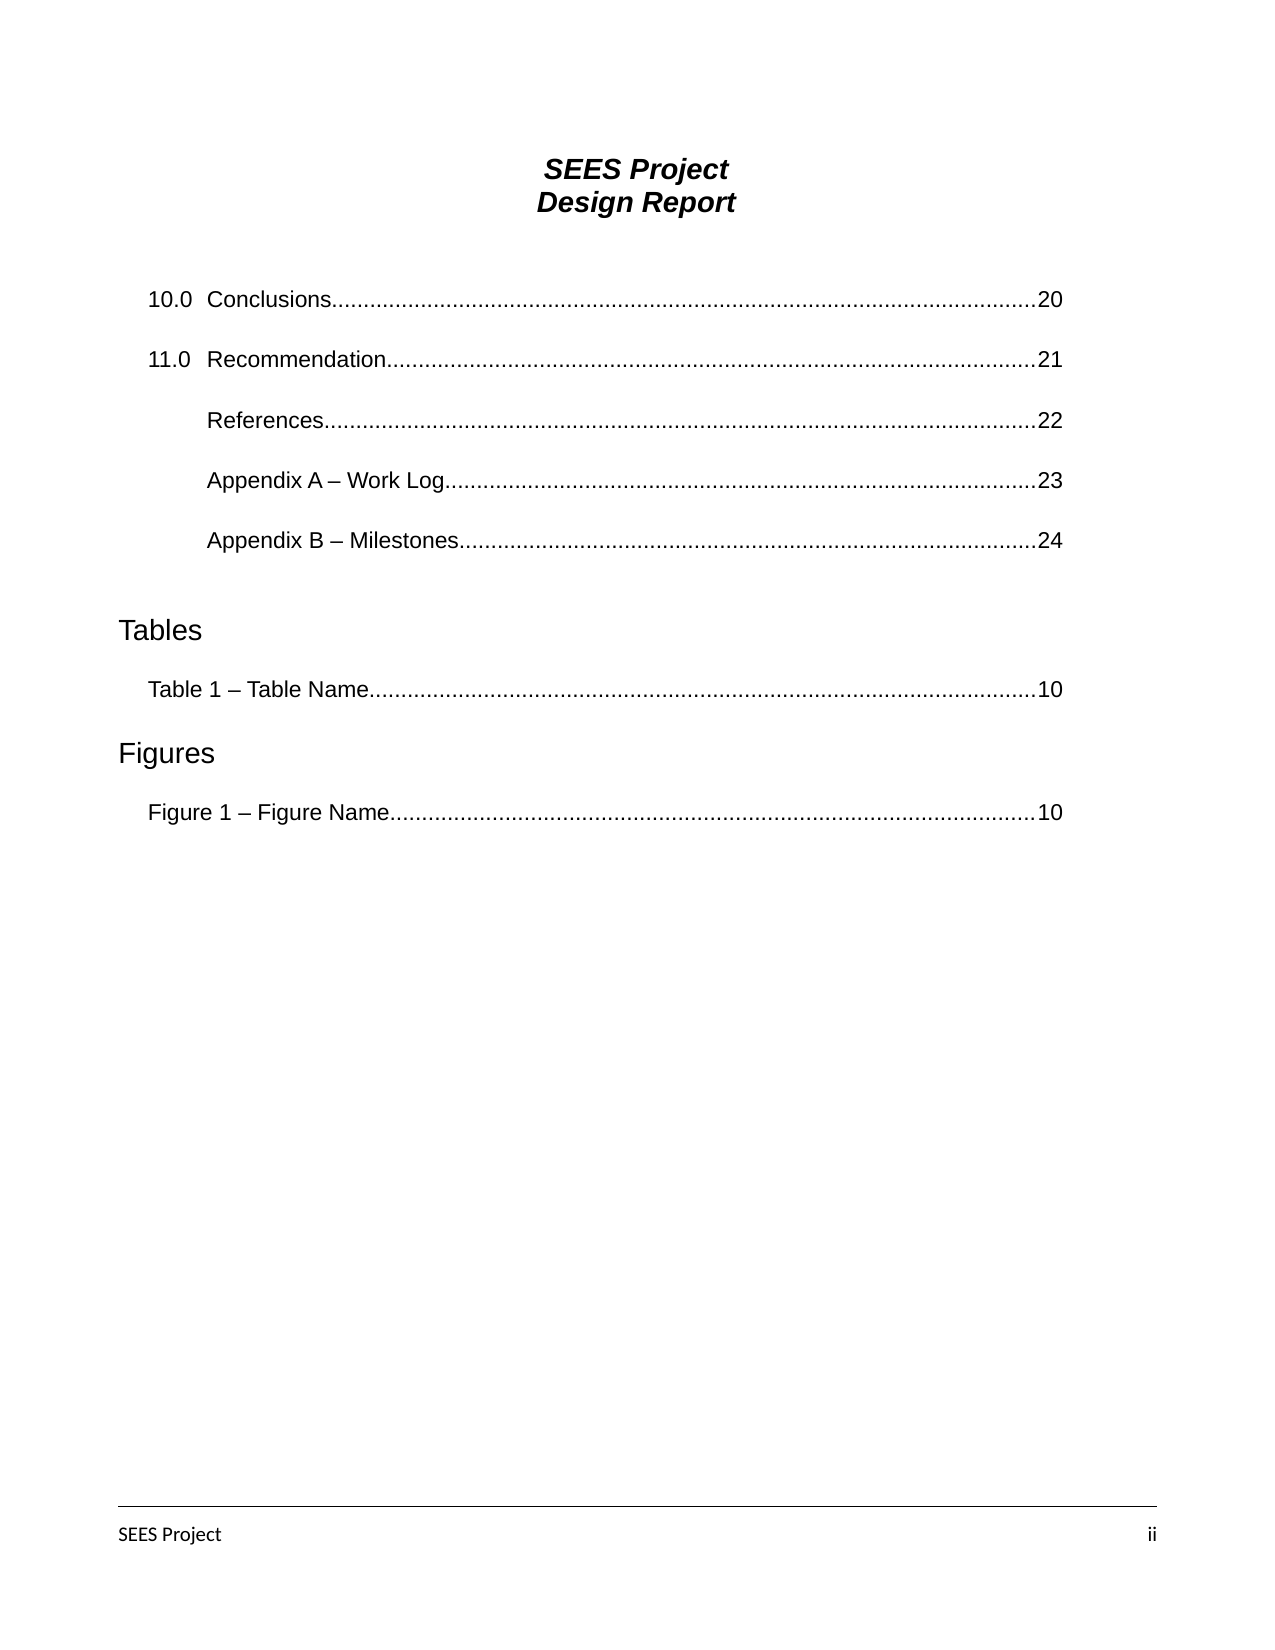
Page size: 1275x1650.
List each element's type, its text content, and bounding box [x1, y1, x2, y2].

text Appendix B – Milestones 24 [118, 527, 1157, 554]
text Figure 1 – Figure Name 10 [118, 799, 1157, 825]
text 11.0 Recommendation 21 [118, 346, 1157, 373]
subtitle Tables [118, 613, 1157, 646]
text References 22 [118, 407, 1157, 433]
text Appendix A – Work Log 23 [118, 467, 1157, 493]
text Design Report [118, 185, 1157, 219]
text Table 1 – Table Name 10 [118, 676, 1157, 702]
text 10.0 Conclusions 20 [118, 286, 1157, 312]
text SEES Project [118, 152, 1157, 185]
text Figures [118, 736, 1157, 770]
